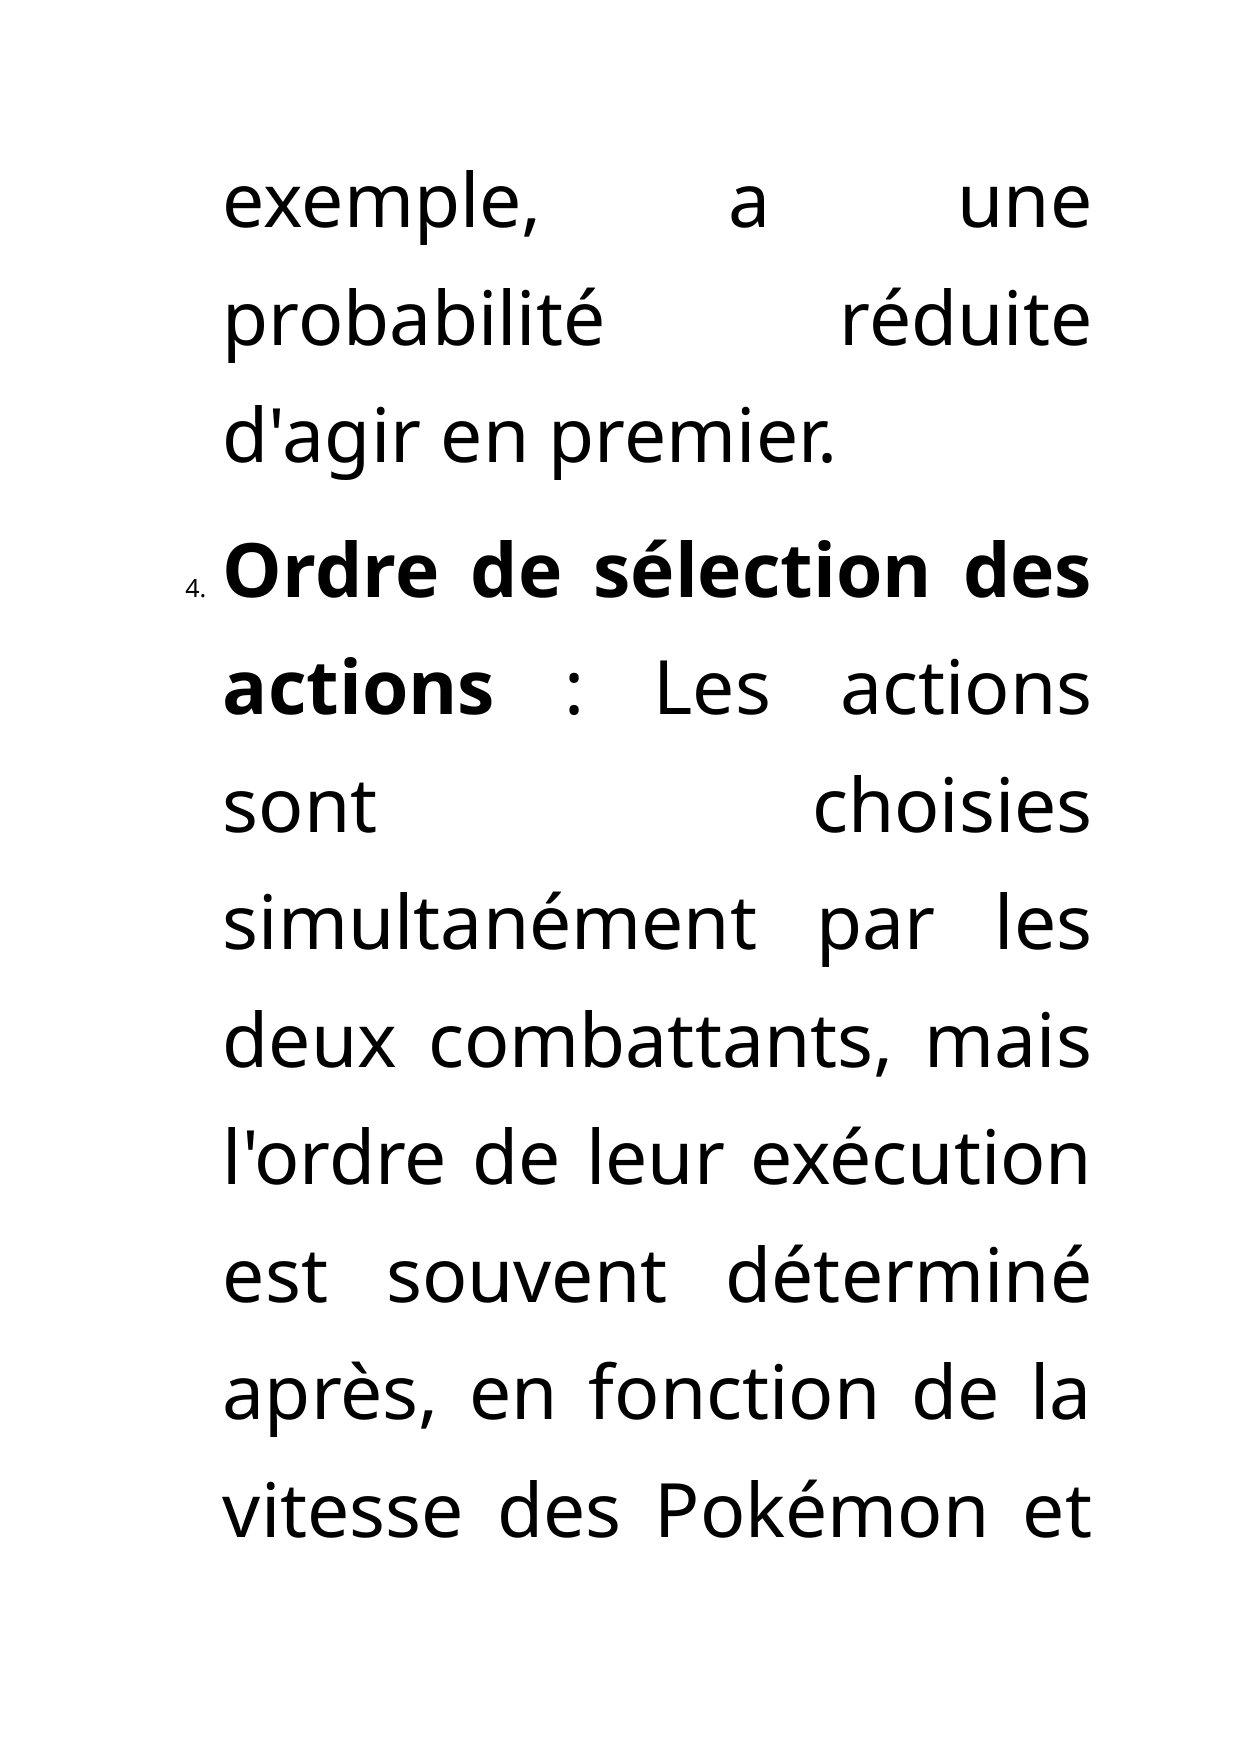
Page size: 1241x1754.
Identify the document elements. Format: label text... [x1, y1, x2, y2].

list exemple, a une probabilité réduite d'agir en premier. [185, 148, 1093, 485]
list Ordre de sélection des actions : Les actions sont choisies simultanément par les deux combattants, mais l'ordre de leur exécution est souvent déterminé après, en fonction de la vitesse des Pokémon et [185, 517, 1093, 1559]
